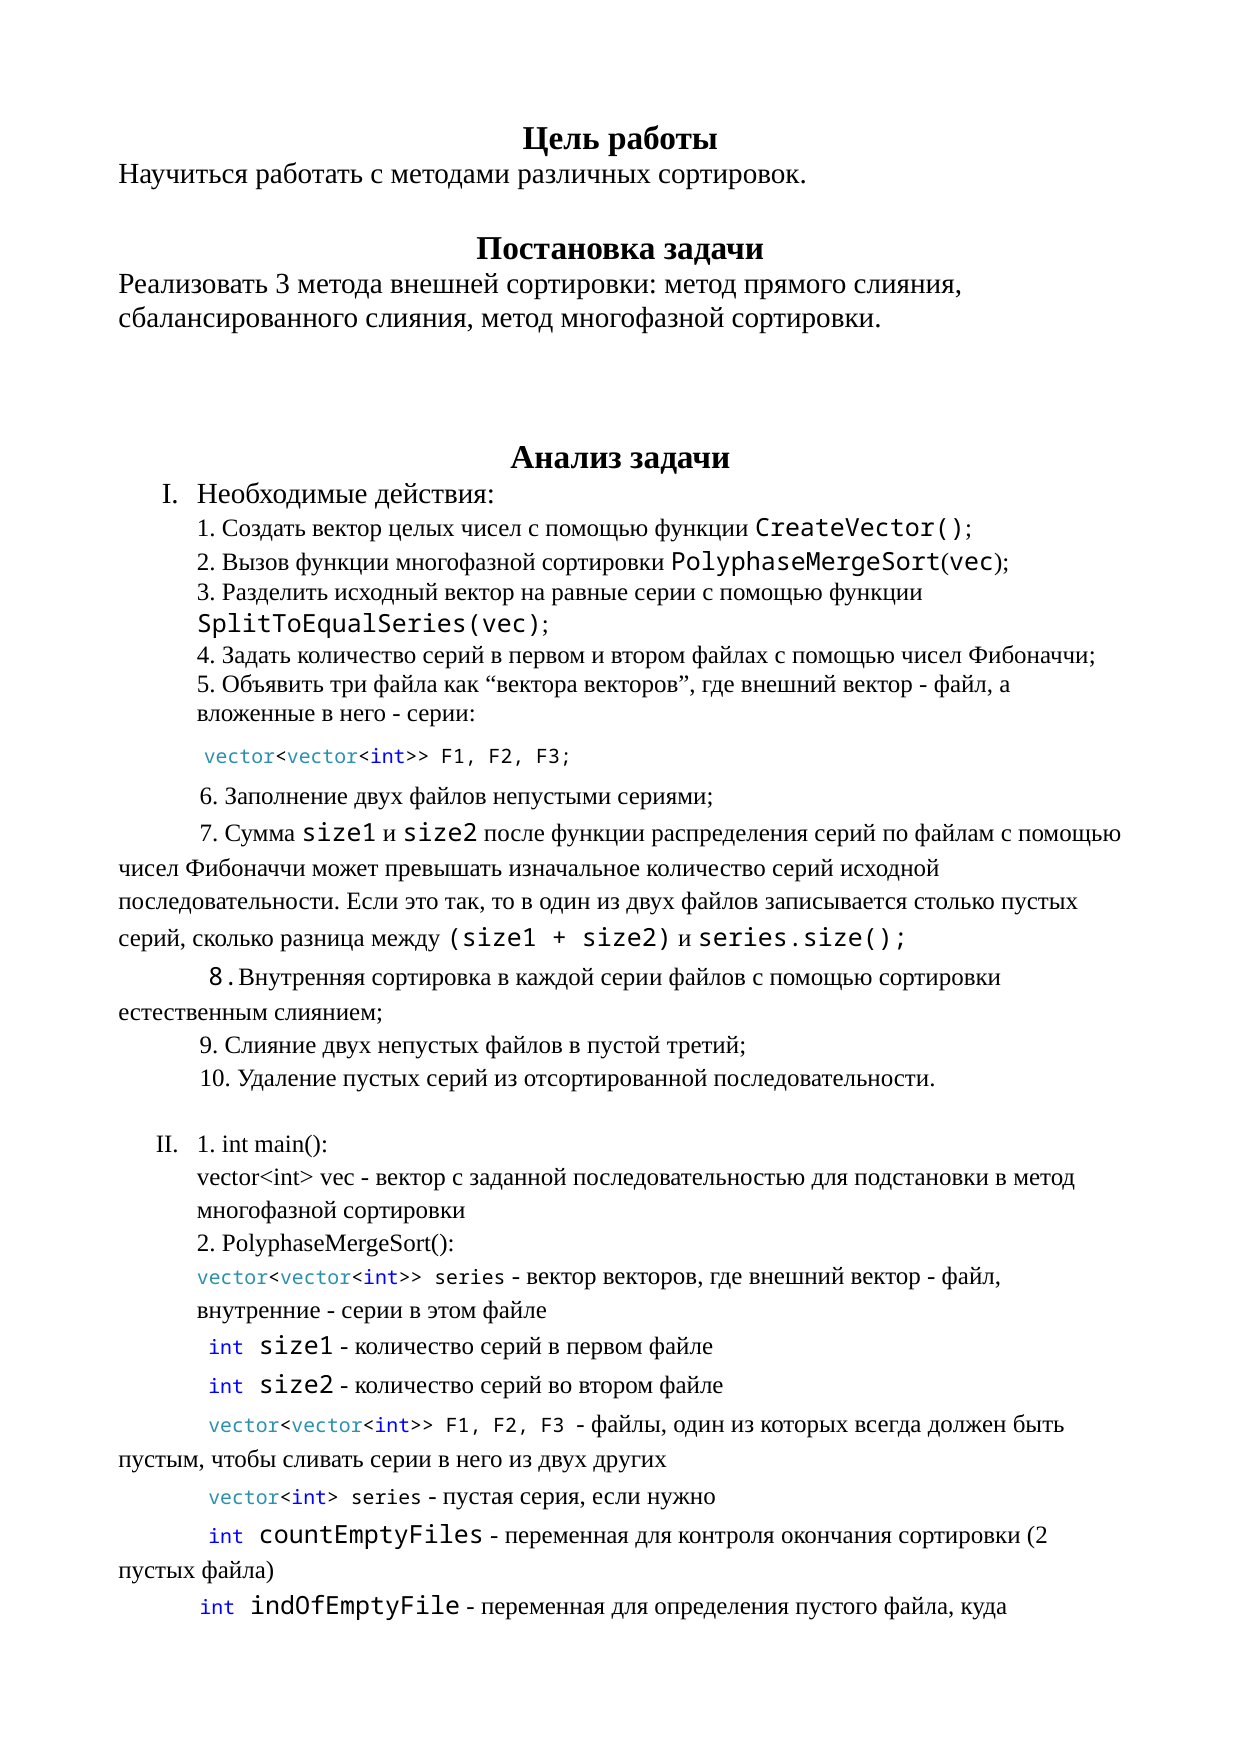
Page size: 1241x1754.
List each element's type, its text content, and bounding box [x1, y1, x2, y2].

list int indOfEmptyFile - переменная для определения пустого файла, куда [118, 1588, 1122, 1622]
list 2. PolyphaseMergeSort(): [178, 1228, 1122, 1257]
text Постановка задачи [118, 228, 1122, 267]
list int countEmptyFiles - переменная для контроля окончания сортировки (2 пустых файла) [118, 1517, 1122, 1584]
list vector<int> series - пустая серия, если нужно [118, 1477, 1122, 1511]
list 10. Удаление пустых серий из отсортированной последовательности. [118, 1063, 1122, 1092]
list 5. Объявить три файла как “вектора векторов”, где внешний вектор - файл, а вложенные в него - серии: [178, 669, 1122, 726]
list 7. Сумма size1 и size2 после функции распределения серий по файлам с помощью чисел Фибоначчи может превышать изначальное количество серий исходной последовательности. Если это так, то в один из двух файлов записывается столько пустых серий, сколько разница между (size1 + size2) и series.size(); [118, 814, 1122, 954]
list int size2 - количество серий во втором файле [118, 1367, 1122, 1401]
list 3. Разделить исходный вектор на равные серии с помощью функции [178, 577, 1122, 606]
list vector<vector<int>> F1, F2, F3 - файлы, один из которых всегда должен быть пустым, чтобы сливать серии в него из двух других [118, 1406, 1122, 1473]
list vector<int> vec - вектор с заданной последовательностью для подстановки в метод многофазной сортировки [178, 1162, 1122, 1224]
text Реализовать 3 метода внешней сортировки: метод прямого слияния, сбалансированного слияния, метод многофазной сортировки. [118, 267, 1122, 334]
list int size1 - количество серий в первом файле [118, 1328, 1122, 1362]
text Научиться работать с методами различных сортировок. [118, 156, 1122, 190]
list 6. Заполнение двух файлов непустыми сериями; [118, 781, 1122, 810]
list 1. Создать вектор целых чисел с помощью функции CreateVector(); [178, 509, 1122, 543]
list 1. int main(): [178, 1129, 1122, 1158]
list 8.Внутренняя сортировка в каждой серии файлов с помощью сортировки естественным слиянием; [118, 959, 1122, 1026]
list vector<vector<int>> series - вектор векторов, где внешний вектор - файл, внутренние - серии в этом файле [178, 1261, 1122, 1323]
list Необходимые действия: [178, 476, 1122, 509]
text Анализ задачи [118, 437, 1122, 476]
list 2. Вызов функции многофазной сортировки PolyphaseMergeSort(vec); [178, 543, 1122, 577]
table_header vector<vector<int>> F1, F2, F3; [118, 726, 1059, 781]
list SplitToEqualSeries(vec); [178, 606, 1122, 640]
list 4. Задать количество серий в первом и втором файлах с помощью чисел Фибоначчи; [178, 640, 1122, 669]
text Цель работы [118, 118, 1122, 156]
list 9. Слияние двух непустых файлов в пустой третий; [118, 1030, 1122, 1059]
